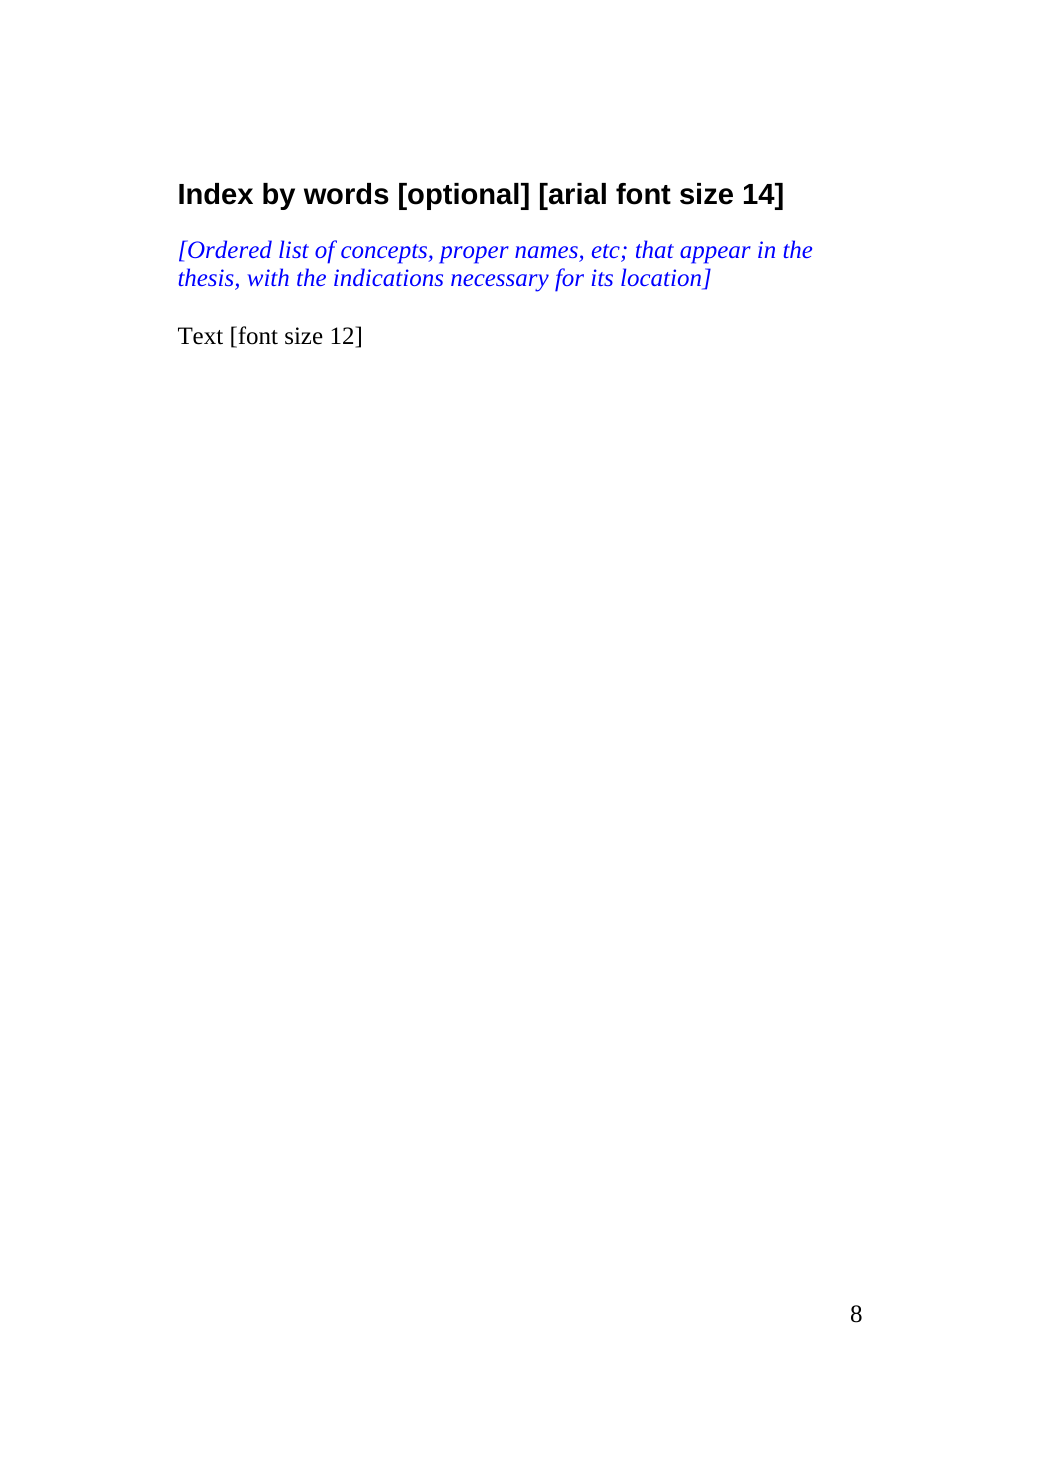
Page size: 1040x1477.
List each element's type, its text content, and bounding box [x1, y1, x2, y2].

text Text [font size 12] [177, 321, 862, 350]
text Index by words [optional] [arial font size 14] [177, 177, 862, 211]
text [Ordered list of concepts, proper names, etc; that appear in the thesis, with the indications necessary for its location] [177, 235, 862, 292]
